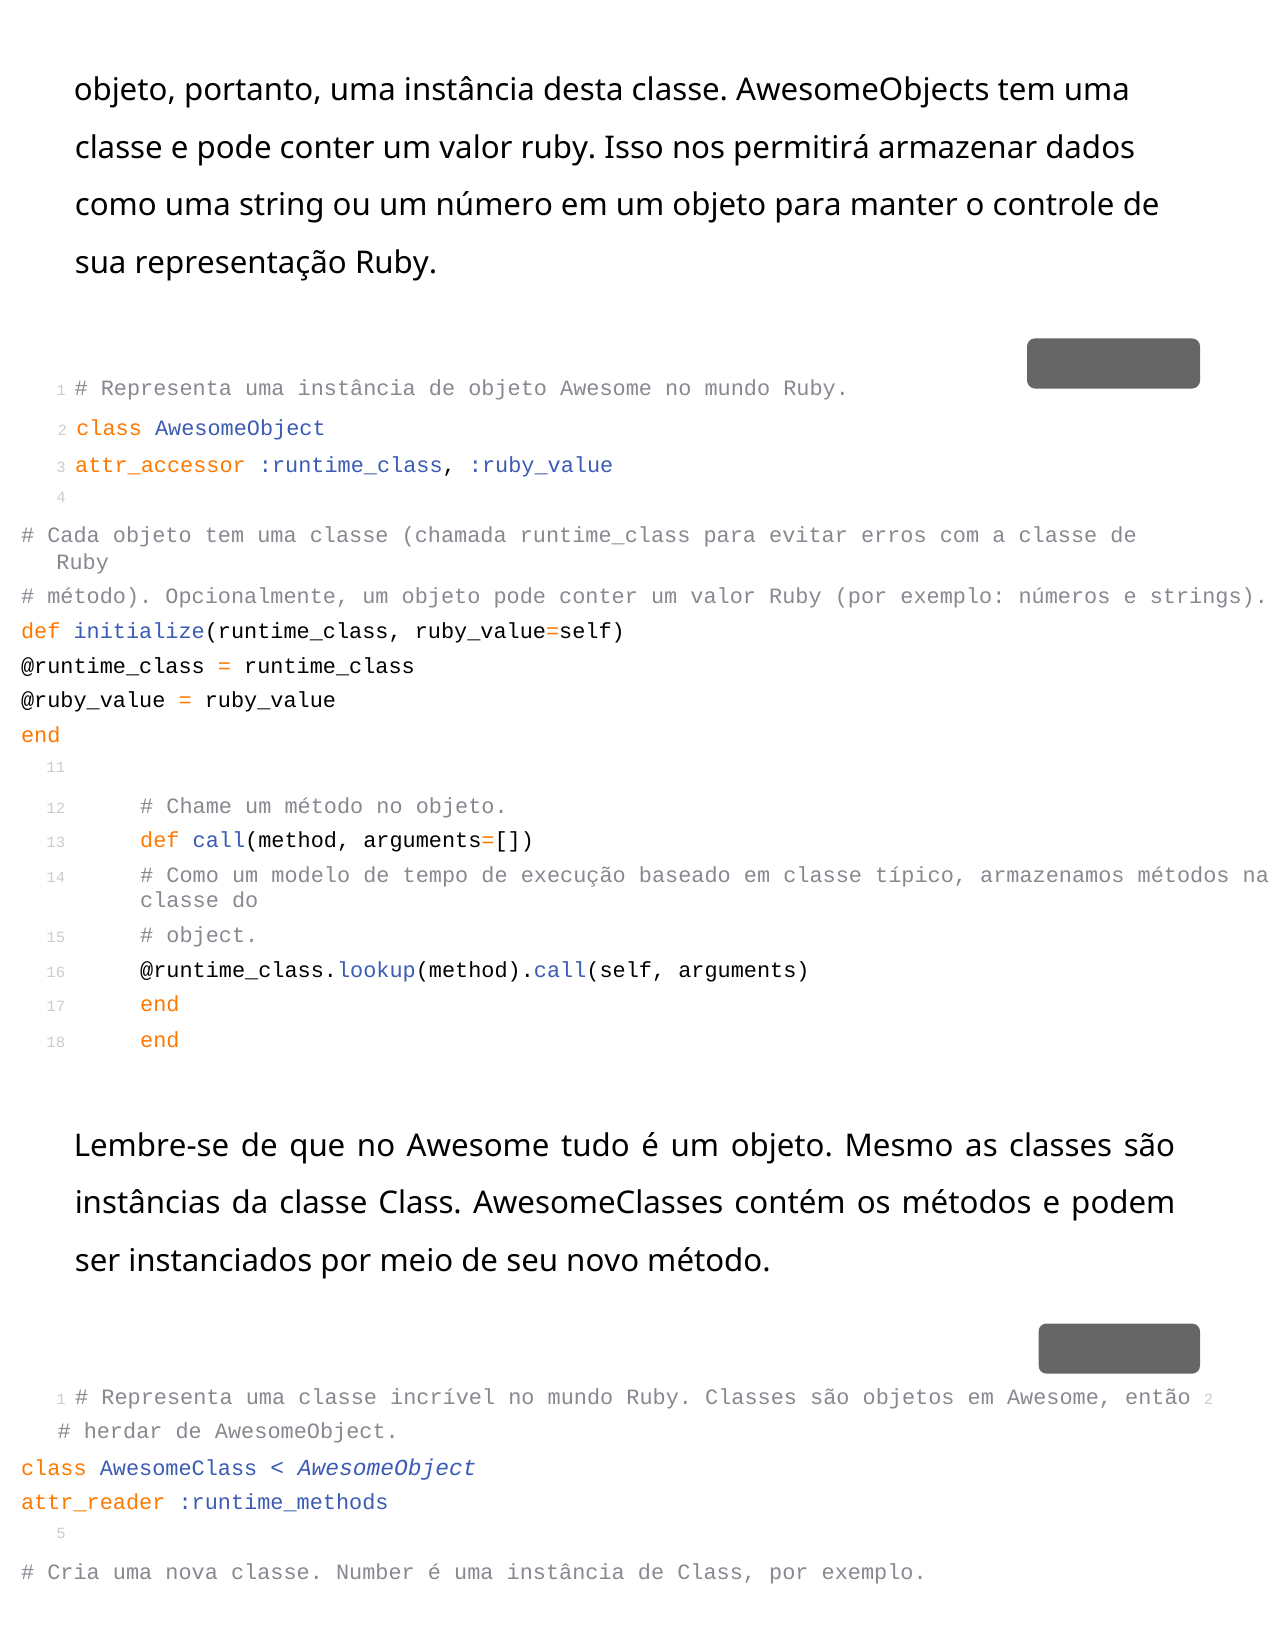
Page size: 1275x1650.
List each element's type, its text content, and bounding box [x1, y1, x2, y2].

text Lembre-se de que no Awesome tudo é um objeto. Mesmo as classes são instâncias da classe Class. AwesomeClasses contém os métodos e podem ser instanciados por meio de seu novo método. [73, 1123, 1177, 1280]
text 4 [56, 489, 1219, 507]
list # object. [46, 924, 1274, 949]
list def call(method, arguments=[]) [46, 830, 1274, 854]
text 1 # Representa uma classe incrível no mundo Ruby. Classes são objetos em Awesome, então 2 # herdar de AwesomeObject. [56, 1386, 1226, 1446]
list # método). Opcionalmente, um objeto pode conter um valor Ruby (por exemplo: números e strings). [0, 586, 1274, 610]
list # Cria uma nova classe. Number é uma instância de Class, por exemplo. [0, 1561, 1274, 1586]
list def initialize(runtime_class, ruby_value=self) [0, 620, 1274, 645]
list # Como um modelo de tempo de execução baseado em classe típico, armazenamos métodos na classe do [46, 864, 1274, 914]
list # Cada objeto tem uma classe (chamada runtime_class para evitar erros com a classe de [0, 525, 1274, 549]
text Ruby [56, 551, 1274, 576]
list end [0, 724, 1274, 749]
list @runtime_class = runtime_class [0, 655, 1274, 680]
text 3 attr_accessor :runtime_class, :ruby_value [56, 455, 1274, 479]
text 5 [56, 1526, 1219, 1543]
list class AwesomeClass < AwesomeObject [0, 1456, 915, 1482]
text 1 # Representa uma instância de objeto Awesome no mundo Ruby. runtime/object.rb 2 class AwesomeObject [56, 364, 1201, 442]
list @runtime_class.lookup(method).call(self, arguments) [46, 959, 1274, 984]
list attr_reader :runtime_methods [0, 1491, 915, 1516]
list end [46, 1029, 1274, 1054]
text runtime/class.rb [21, 1342, 1038, 1368]
list @ruby_value = ruby_value [0, 690, 1274, 714]
list # Chame um método no objeto. [46, 795, 1274, 820]
text objeto, portanto, uma instância desta classe. AwesomeObjects tem uma classe e pode conter um valor ruby. Isso nos permitirá armazenar dados como uma string ou um número em um objeto para manter o controle de sua representação Ruby. [73, 67, 1191, 282]
list end [46, 994, 1274, 1018]
text 11 [46, 760, 1219, 777]
